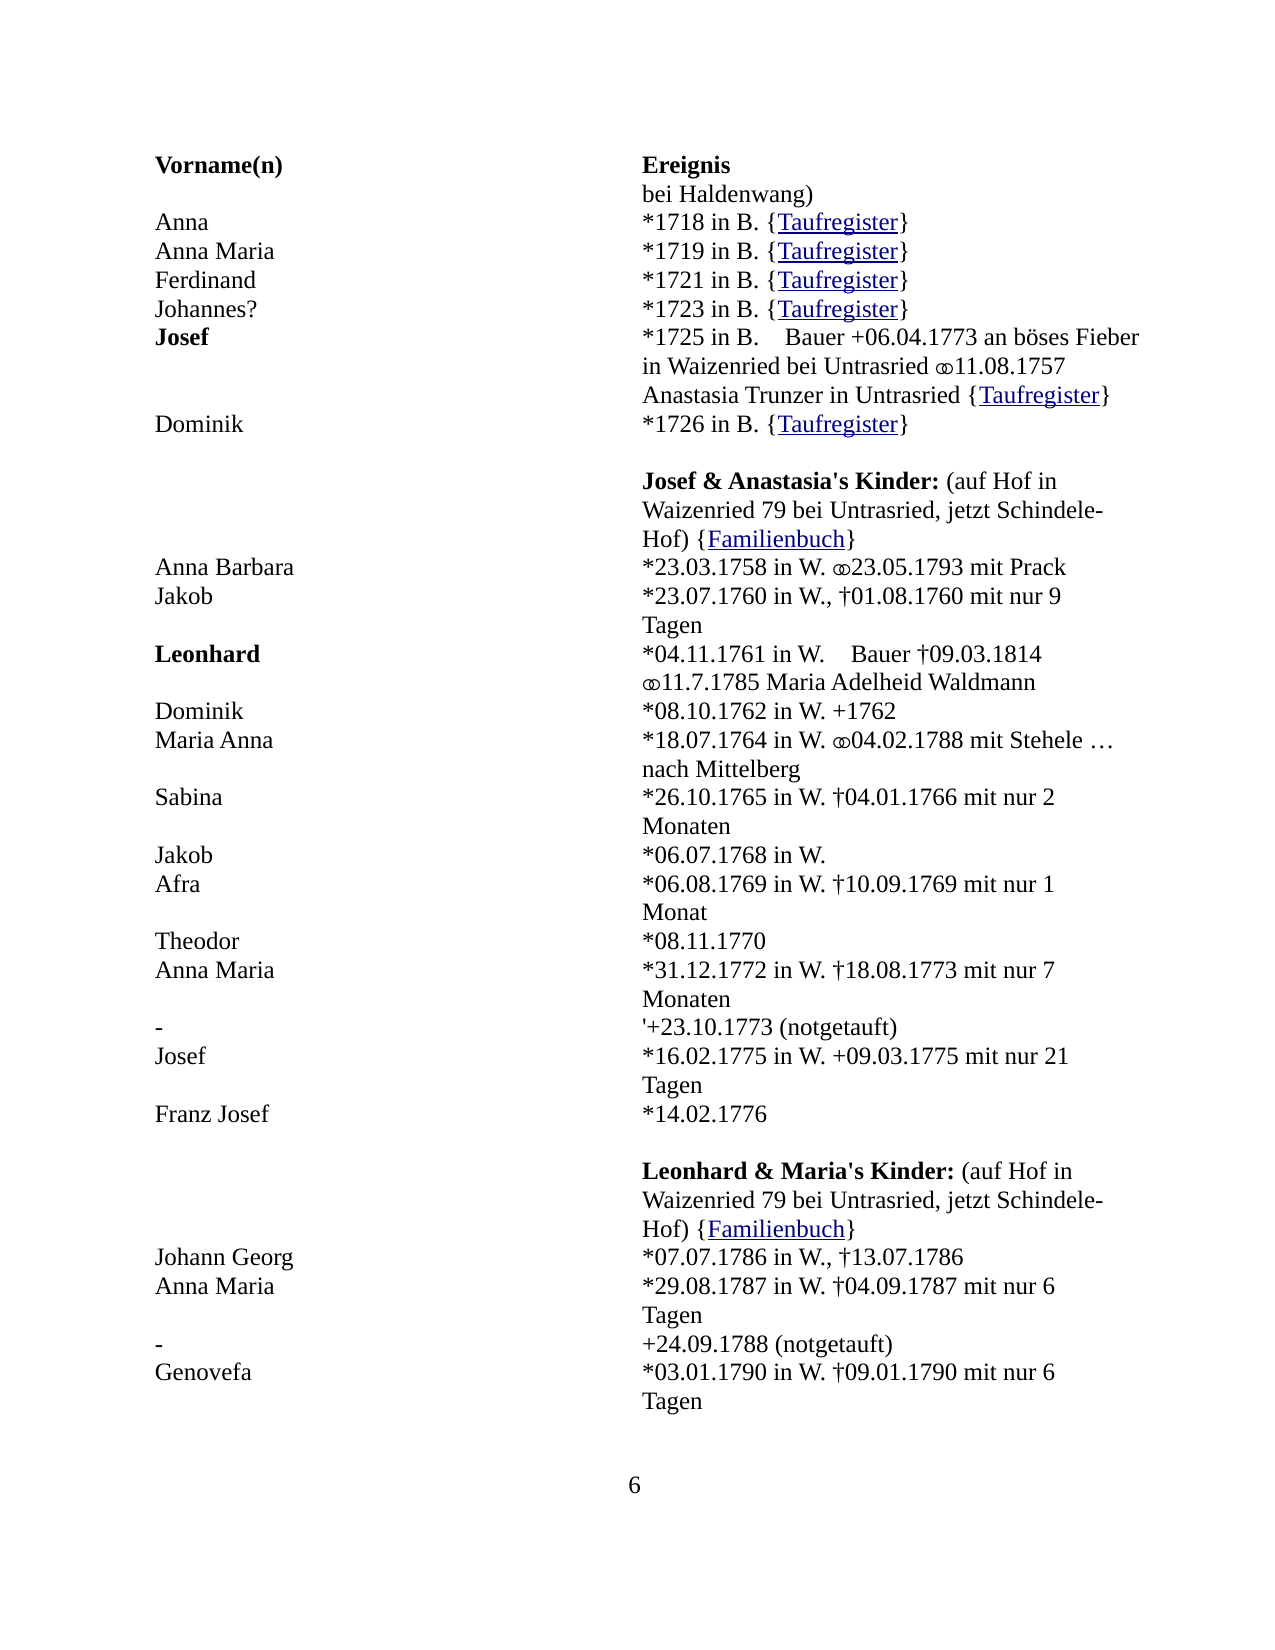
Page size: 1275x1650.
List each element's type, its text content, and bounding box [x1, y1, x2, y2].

table_cell Sabina [150, 783, 637, 840]
table_cell *1725 in B. 🔨Bauer +06.04.1773 an böses Fieber in Waizenried bei Untrasried ⚭11.08.1757 Anastasia Trunzer in Untrasried {Taufregister} [638, 323, 1125, 409]
table_cell Josef [150, 1041, 637, 1099]
table_cell Leonhard & Maria's Kinder: (auf Hof in Waizenried 79 bei Untrasried, jetzt Schindele-Hof) {Familienbuch} [638, 1156, 1125, 1242]
table_cell Leonhard [150, 639, 637, 696]
table_cell *08.11.1770 [638, 926, 1125, 955]
table_cell Theodor [150, 926, 637, 955]
table_cell *08.10.1762 in W. +1762 [638, 696, 1125, 725]
table_cell *29.08.1787 in W. †04.09.1787 mit nur 6 Tagen [638, 1271, 1125, 1329]
table_cell *16.02.1775 in W. +09.03.1775 mit nur 21 Tagen [638, 1041, 1125, 1099]
table_cell [150, 438, 637, 466]
table_cell [150, 1156, 637, 1242]
table_cell [638, 1128, 1125, 1156]
table_cell Jakob [150, 581, 637, 639]
table_cell *03.01.1790 in W. †09.01.1790 mit nur 6 Tagen [638, 1358, 1125, 1415]
table_cell bei Haldenwang) [638, 179, 1125, 207]
table_cell Anna Maria [150, 1271, 637, 1329]
table_cell Anna Barbara [150, 553, 637, 581]
table_cell *23.03.1758 in W. ⚭23.05.1793 mit Prack [638, 553, 1125, 581]
table_cell Maria Anna [150, 725, 637, 782]
table_header Ereignis [638, 150, 1125, 179]
table_cell Dominik [150, 696, 637, 725]
table_cell Johannes? [150, 294, 637, 322]
table_cell *1723 in B. {Taufregister} [638, 294, 1125, 322]
table_cell [638, 438, 1125, 466]
table_cell *1718 in B. {Taufregister} [638, 208, 1125, 236]
table_cell *23.07.1760 in W., †01.08.1760 mit nur 9 Tagen [638, 581, 1125, 639]
table_cell +24.09.1788 (notgetauft) [638, 1329, 1125, 1357]
table_cell - [150, 1329, 637, 1357]
table_cell *06.08.1769 in W. †10.09.1769 mit nur 1 Monat [638, 869, 1125, 926]
table_cell Afra [150, 869, 637, 926]
table_cell *07.07.1786 in W., †13.07.1786 [638, 1243, 1125, 1271]
table_header Vorname(n) [150, 150, 637, 179]
table_cell Johann Georg [150, 1243, 637, 1271]
table_cell [150, 466, 637, 552]
table_cell *1721 in B. {Taufregister} [638, 265, 1125, 294]
table_cell Josef [150, 323, 637, 409]
table_cell *31.12.1772 in W. †18.08.1773 mit nur 7 Monaten [638, 955, 1125, 1012]
table_cell Anna Maria [150, 236, 637, 265]
table_cell *04.11.1761 in W. 🔨Bauer †09.03.1814 ⚭11.7.1785 Maria Adelheid Waldmann [638, 639, 1125, 696]
table_cell Ferdinand [150, 265, 637, 294]
table_cell Anna [150, 208, 637, 236]
table_cell - [150, 1013, 637, 1041]
table_cell '+23.10.1773 (notgetauft) [638, 1013, 1125, 1041]
table_cell Jakob [150, 840, 637, 869]
table_cell *1719 in B. {Taufregister} [638, 236, 1125, 265]
table_cell *18.07.1764 in W. ⚭04.02.1788 mit Stehele … nach Mittelberg [638, 725, 1125, 782]
table_cell *06.07.1768 in W. [638, 840, 1125, 869]
table_cell *26.10.1765 in W. †04.01.1766 mit nur 2 Monaten [638, 783, 1125, 840]
table_cell *14.02.1776 [638, 1099, 1125, 1127]
table_cell *1726 in B. {Taufregister} [638, 409, 1125, 437]
table_cell [150, 179, 637, 207]
table_cell Anna Maria [150, 955, 637, 1012]
table_cell [150, 1128, 637, 1156]
table_cell Genovefa [150, 1358, 637, 1415]
table_cell Dominik [150, 409, 637, 437]
table_cell Josef & Anastasia's Kinder: (auf Hof in Waizenried 79 bei Untrasried, jetzt Schindele-Hof) {Familienbuch} [638, 466, 1125, 552]
table_cell Franz Josef [150, 1099, 637, 1127]
